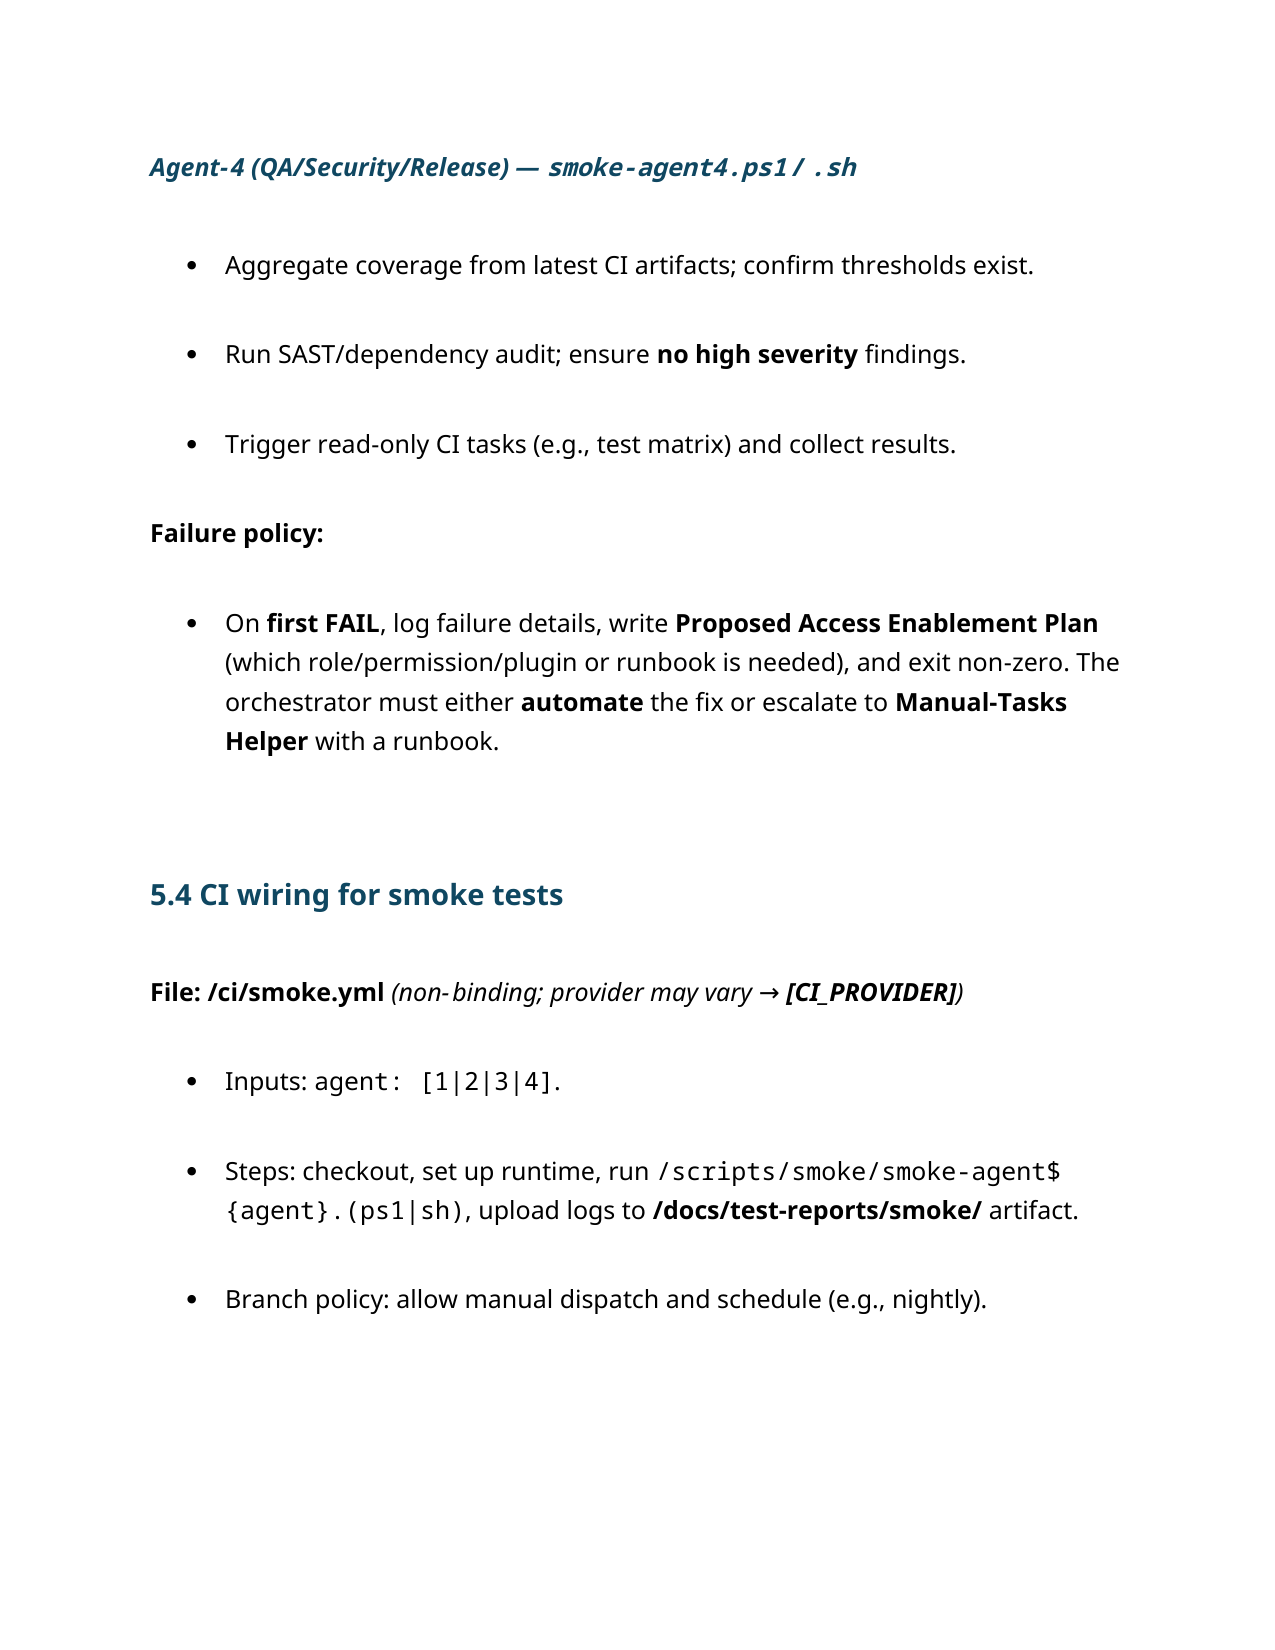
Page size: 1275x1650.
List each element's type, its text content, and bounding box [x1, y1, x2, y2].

list Trigger read‑only CI tasks (e.g., test matrix) and collect results. [187, 427, 1125, 461]
list Run SAST/dependency audit; ensure no high severity findings. [187, 337, 1125, 371]
list Steps: checkout, set up runtime, run /scripts/smoke/smoke-agent${agent}.(ps1|sh), upload logs to /docs/test-reports/smoke/ artifact. [187, 1153, 1125, 1227]
text File: /ci/smoke.yml (non‑binding; provider may vary → [CI_PROVIDER]) [150, 974, 1125, 1008]
subtitle Agent‑4 (QA/Security/Release) — smoke-agent4.ps1 / .sh [150, 150, 1125, 184]
list Branch policy: allow manual dispatch and schedule (e.g., nightly). [187, 1282, 1125, 1316]
list On first FAIL, log failure details, write Proposed Access Enablement Plan (which role/permission/plugin or runbook is needed), and exit non‑zero. The orchestrator must either automate the fix or escalate to Manual‑Tasks Helper with a runbook. [187, 606, 1125, 758]
text Failure policy: [150, 516, 1125, 550]
list Inputs: agent: [1|2|3|4]. [187, 1064, 1125, 1098]
list Aggregate coverage from latest CI artifacts; confirm thresholds exist. [187, 248, 1125, 282]
subtitle 5.4 CI wiring for smoke tests [150, 874, 1125, 914]
